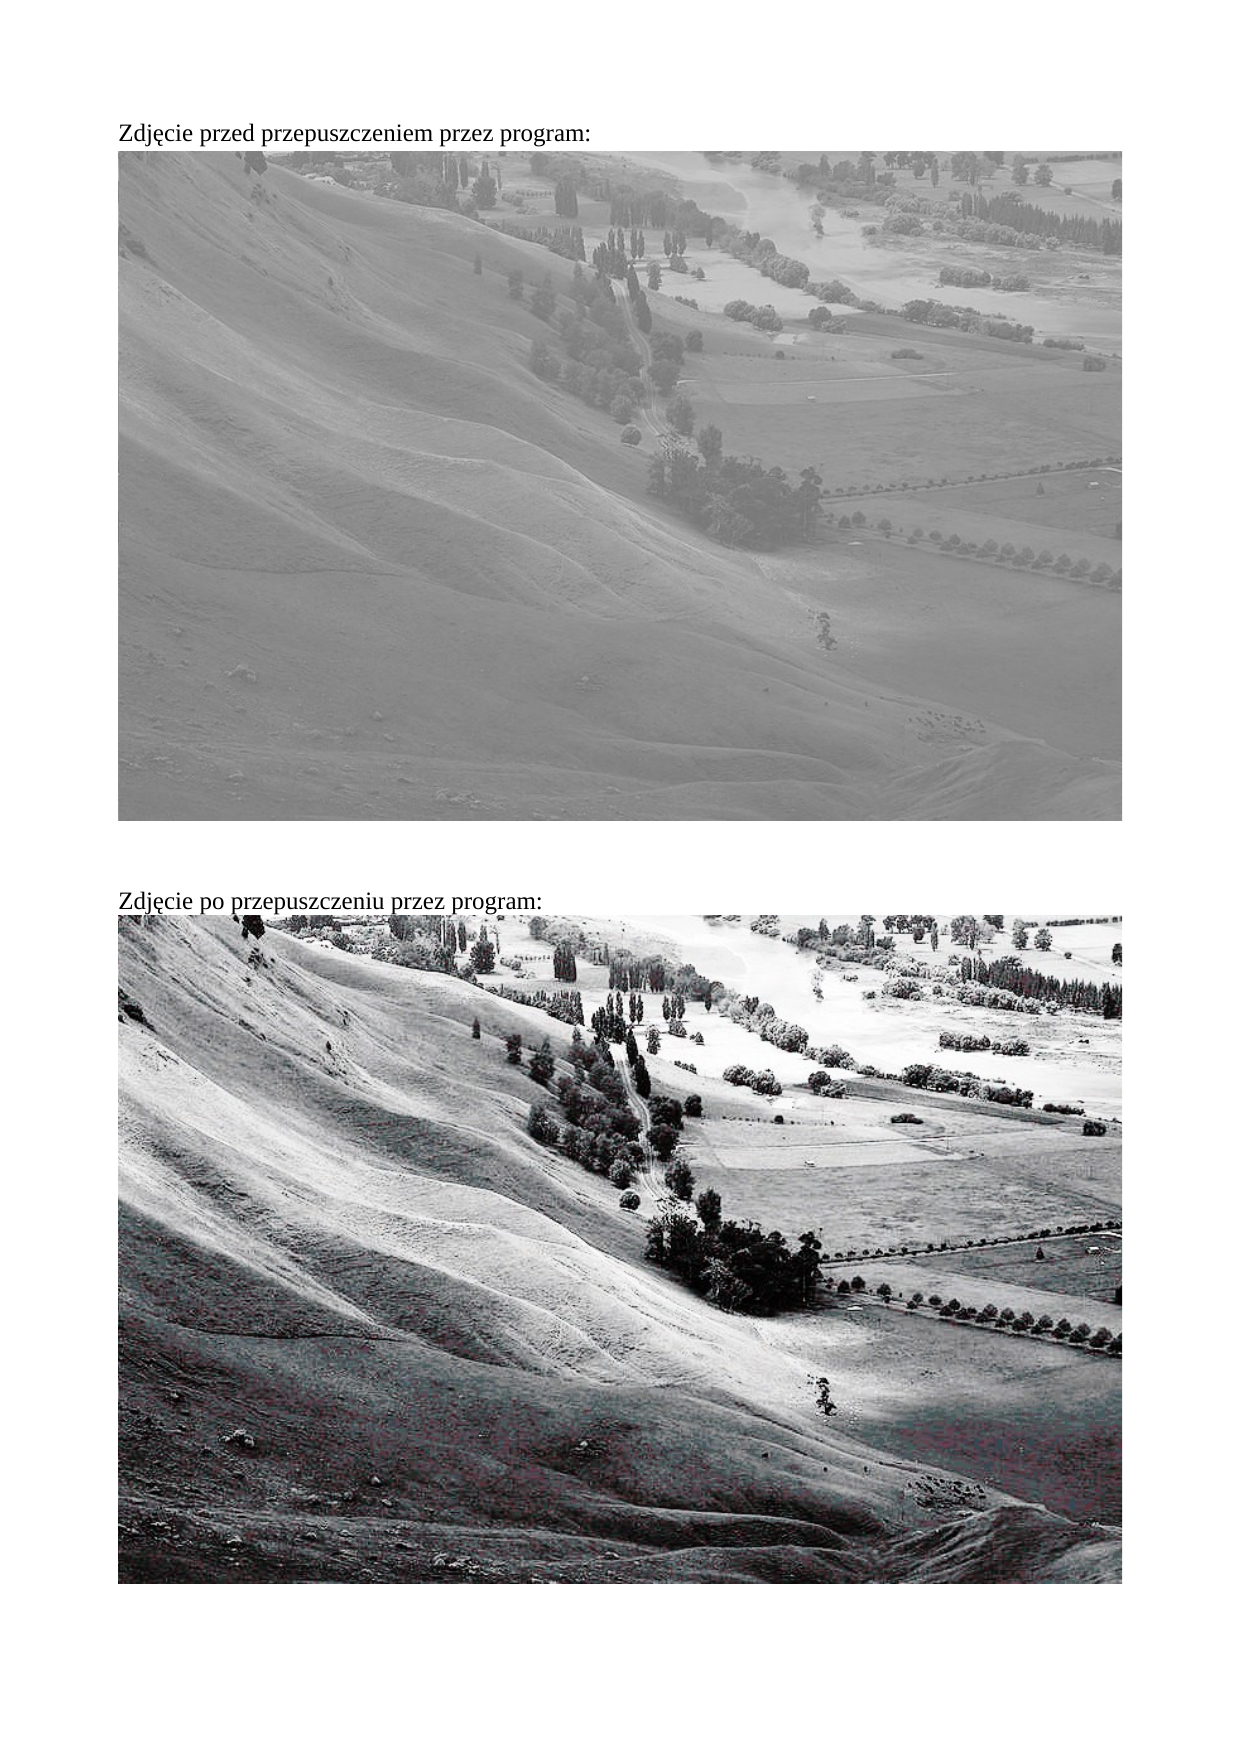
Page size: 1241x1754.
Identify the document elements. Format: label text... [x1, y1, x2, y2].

text Zdjęcie przed przepuszczeniem przez program: [118, 118, 1122, 147]
text Zdjęcie po przepuszczeniu przez program: [118, 886, 1122, 915]
picture [118, 915, 1123, 1584]
picture [118, 151, 1123, 821]
